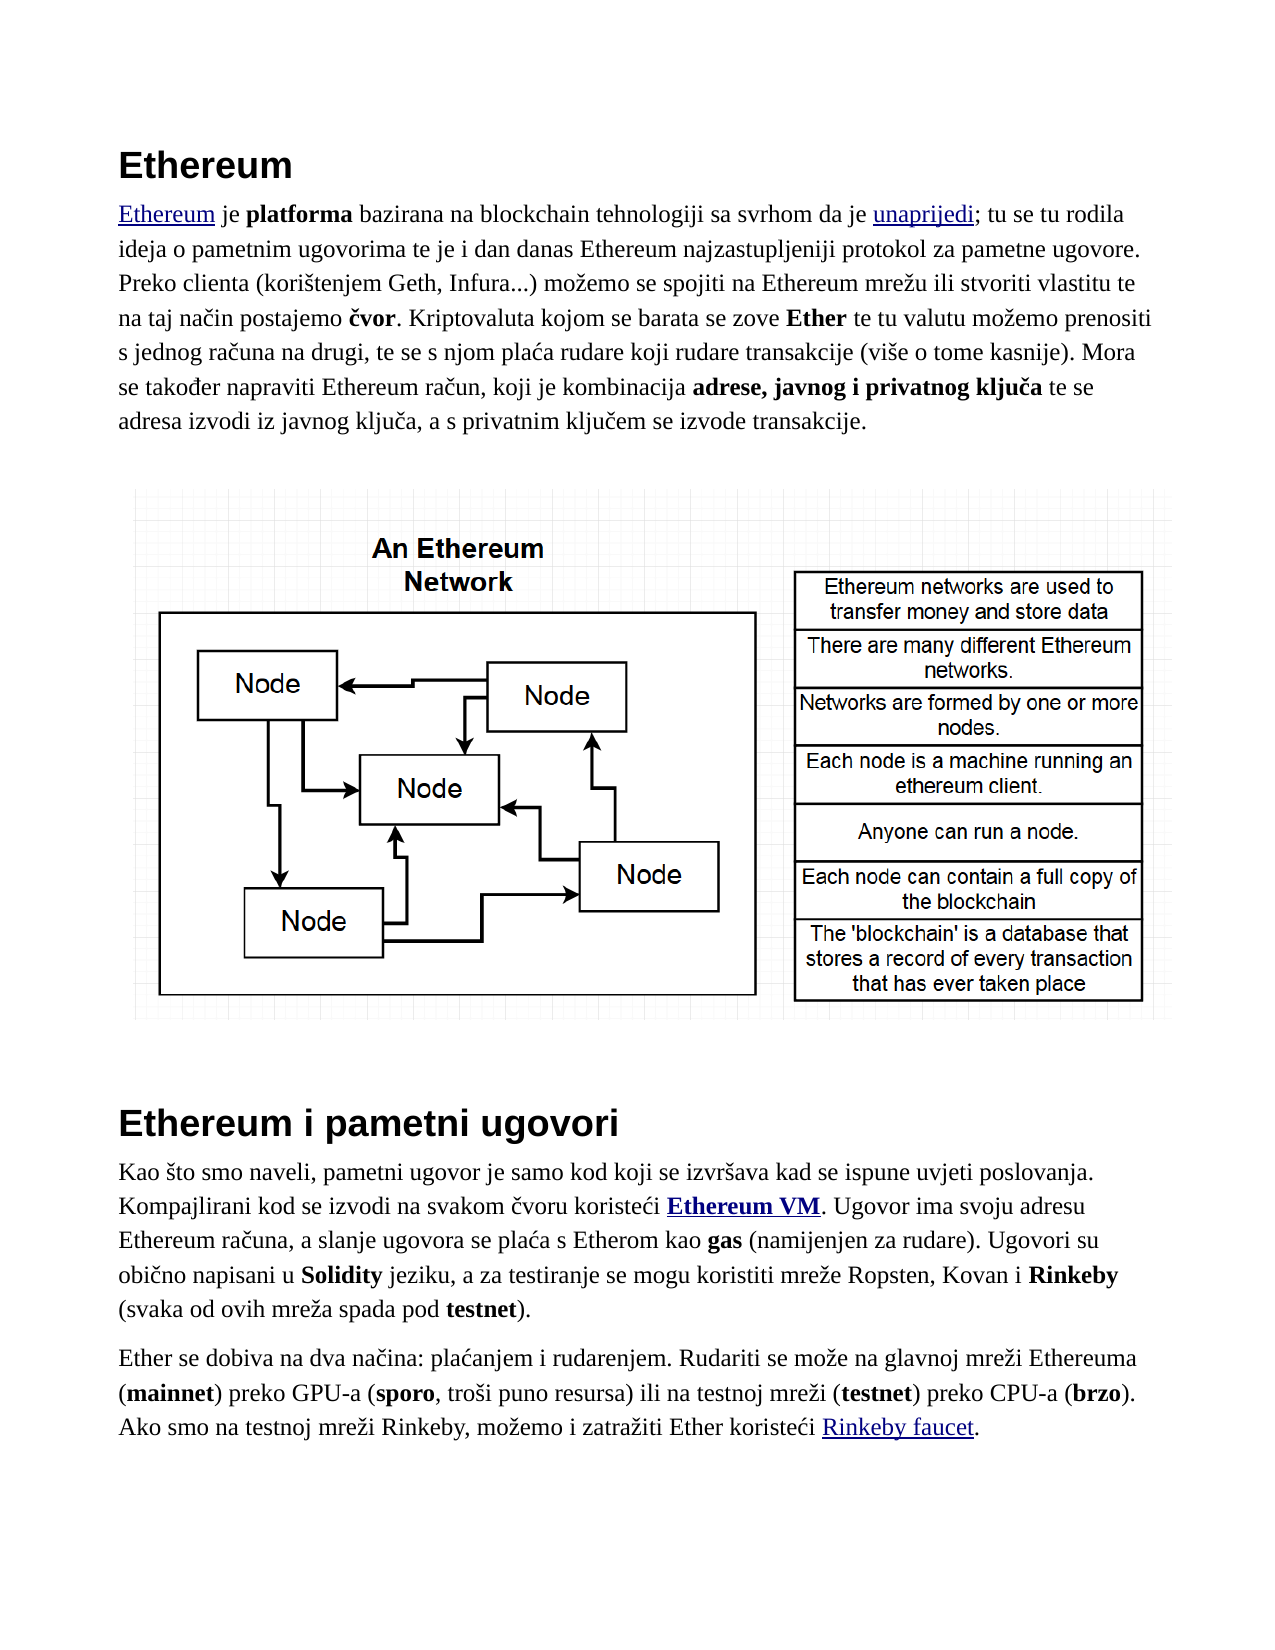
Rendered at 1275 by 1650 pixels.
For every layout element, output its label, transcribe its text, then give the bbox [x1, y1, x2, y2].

text Ether se dobiva na dva načina: plaćanjem i rudarenjem. Rudariti se može na glavnoj mreži Ethereuma (mainnet) preko GPU-a (sporo, troši puno resursa) ili na testnoj mreži (testnet) preko CPU-a (brzo). Ako smo na testnoj mreži Rinkeby, možemo i zatražiti Ether koristeći Rinkeby faucet. [118, 1343, 1157, 1441]
picture [133, 489, 1172, 1020]
text Kao što smo naveli, pametni ugovor je samo kod koji se izvršava kad se ispune uvjeti poslovanja. Kompajlirani kod se izvodi na svakom čvoru koristeći Ethereum VM. Ugovor ima svoju adresu Ethereum računa, a slanje ugovora se plaća s Etherom kao gas (namijenjen za rudare). Ugovori su obično napisani u Solidity jeziku, a za testiranje se mogu koristiti mreže Ropsten, Kovan i Rinkeby (svaka od ovih mreža spada pod testnet). [118, 1157, 1157, 1323]
subtitle Ethereum i pametni ugovori [118, 1100, 1157, 1144]
subtitle Ethereum [118, 143, 1157, 187]
text Ethereum je platforma bazirana na blockchain tehnologiji sa svrhom da je unaprijedi; tu se tu rodila ideja o pametnim ugovorima te je i dan danas Ethereum najzastupljeniji protokol za pametne ugovore. Preko clienta (korištenjem Geth, Infura...) možemo se spojiti na Ethereum mrežu ili stvoriti vlastitu te na taj način postajemo čvor. Kriptovaluta kojom se barata se zove Ether te tu valutu možemo prenositi s jednog računa na drugi, te se s njom plaća rudare koji rudare transakcije (više o tome kasnije). Mora se također napraviti Ethereum račun, koji je kombinacija adrese, javnog i privatnog ključa te se adresa izvodi iz javnog ključa, a s privatnim ključem se izvode transakcije. [118, 199, 1157, 435]
